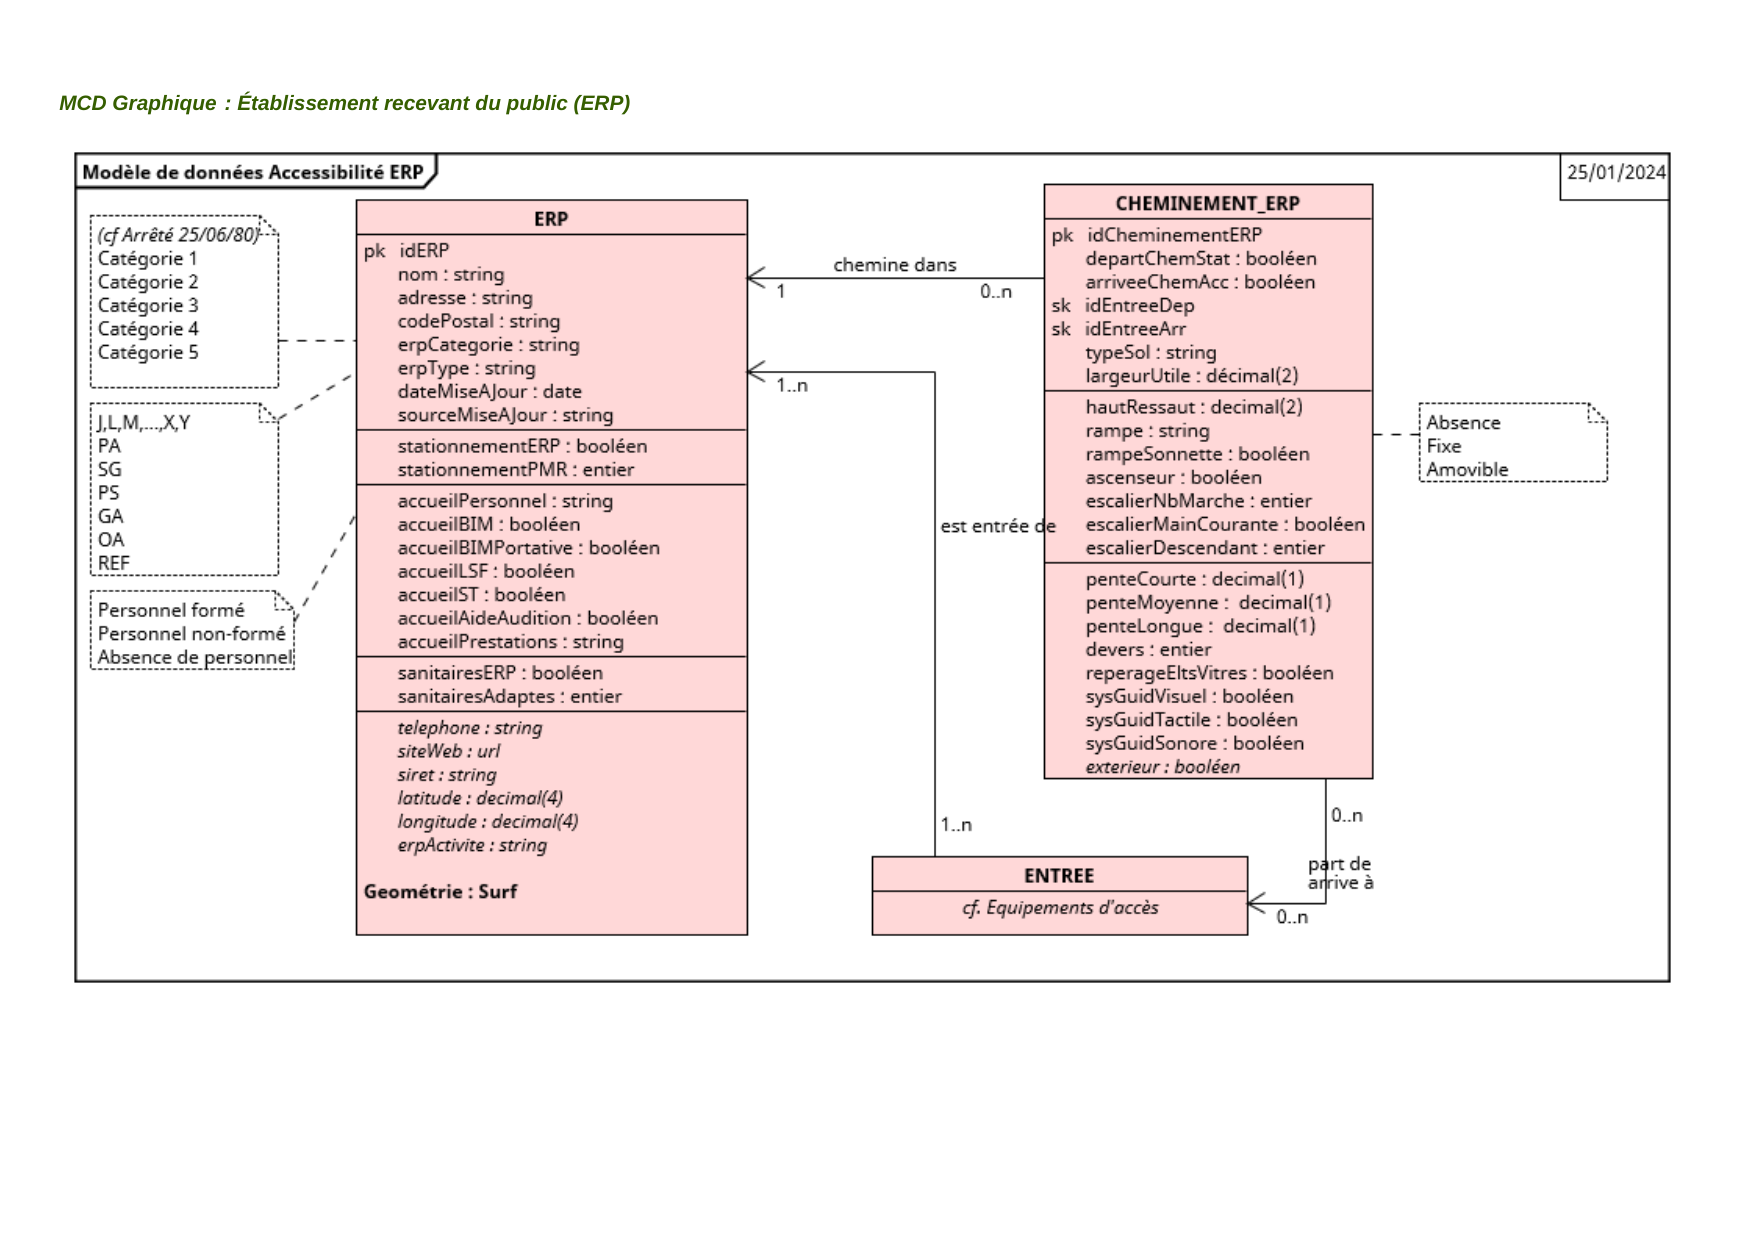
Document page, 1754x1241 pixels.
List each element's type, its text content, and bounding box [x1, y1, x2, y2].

subtitle MCD Graphique : Établissement recevant du public (ERP) [59, 91, 1695, 115]
picture [59, 137, 1684, 997]
